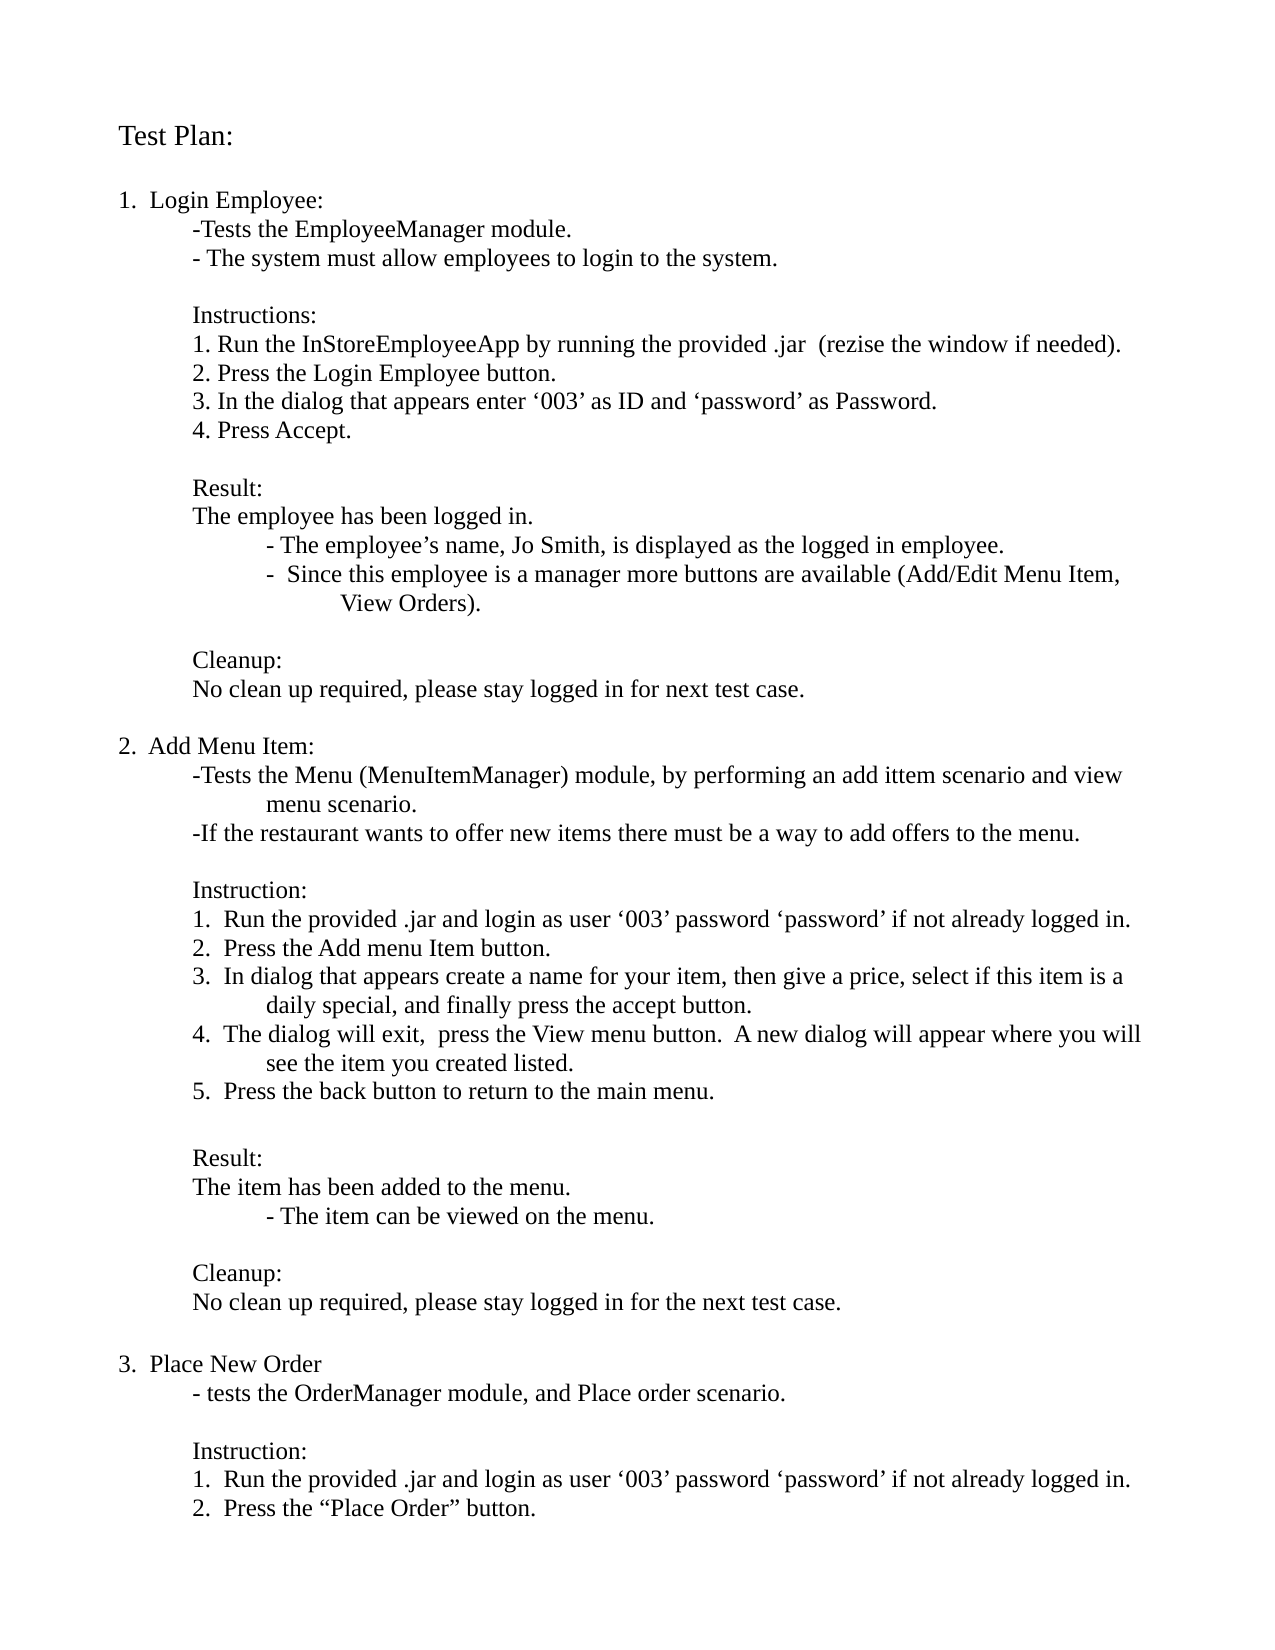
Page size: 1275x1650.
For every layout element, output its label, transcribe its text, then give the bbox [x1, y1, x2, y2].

text 4. The dialog will exit, press the View menu button. A new dialog will appear where you will see the item you created listed. [118, 1019, 1157, 1076]
text 3. Place New Order [118, 1349, 1157, 1378]
text 2. Add Menu Item: [118, 731, 1157, 760]
text 1. Run the InStoreEmployeeApp by running the provided .jar (rezise the window if needed). [118, 329, 1157, 358]
text -Tests the Menu (MenuItemManager) module, by performing an add ittem scenario and view menu scenario. [118, 760, 1157, 818]
text Instructions: [118, 300, 1157, 329]
text - The item can be viewed on the menu. [118, 1201, 1157, 1230]
text Result: [118, 473, 1157, 501]
text 3. In the dialog that appears enter ‘003’ as ID and ‘password’ as Password. [118, 386, 1157, 415]
text -If the restaurant wants to offer new items there must be a way to add offers to the menu. [118, 818, 1157, 846]
text The item has been added to the menu. [118, 1172, 1157, 1201]
text 3. In dialog that appears create a name for your item, then give a price, select if this item is a daily special, and finally press the accept button. [118, 961, 1157, 1019]
text No clean up required, please stay logged in for next test case. [118, 674, 1157, 703]
text 1. Run the provided .jar and login as user ‘003’ password ‘password’ if not already logged in. [118, 1464, 1157, 1493]
text 2. Press the Add menu Item button. [118, 933, 1157, 961]
text -Tests the EmployeeManager module. [118, 214, 1157, 243]
text Instruction: [118, 875, 1157, 904]
text 2. Press the Login Employee button. [118, 358, 1157, 386]
text 4. Press Accept. [118, 415, 1157, 444]
text 5. Press the back button to return to the main menu. [118, 1076, 1157, 1105]
text - tests the OrderManager module, and Place order scenario. [118, 1378, 1157, 1407]
text Cleanup: No clean up required, please stay logged in for the next test case. [118, 1258, 1157, 1316]
text Instruction: [118, 1436, 1157, 1464]
text Cleanup: [118, 645, 1157, 674]
text The employee has been logged in. [118, 501, 1157, 530]
text 1. Run the provided .jar and login as user ‘003’ password ‘password’ if not already logged in. [118, 904, 1157, 933]
text - Since this employee is a manager more buttons are available (Add/Edit Menu Item, View Orders). [118, 559, 1157, 616]
text - The employee’s name, Jo Smith, is displayed as the logged in employee. [118, 530, 1157, 559]
text 1. Login Employee: [118, 185, 1157, 214]
text 2. Press the “Place Order” button. [118, 1493, 1157, 1522]
text Result: [118, 1139, 1157, 1172]
text Test Plan: [118, 118, 1157, 152]
text - The system must allow employees to login to the system. [118, 243, 1157, 271]
